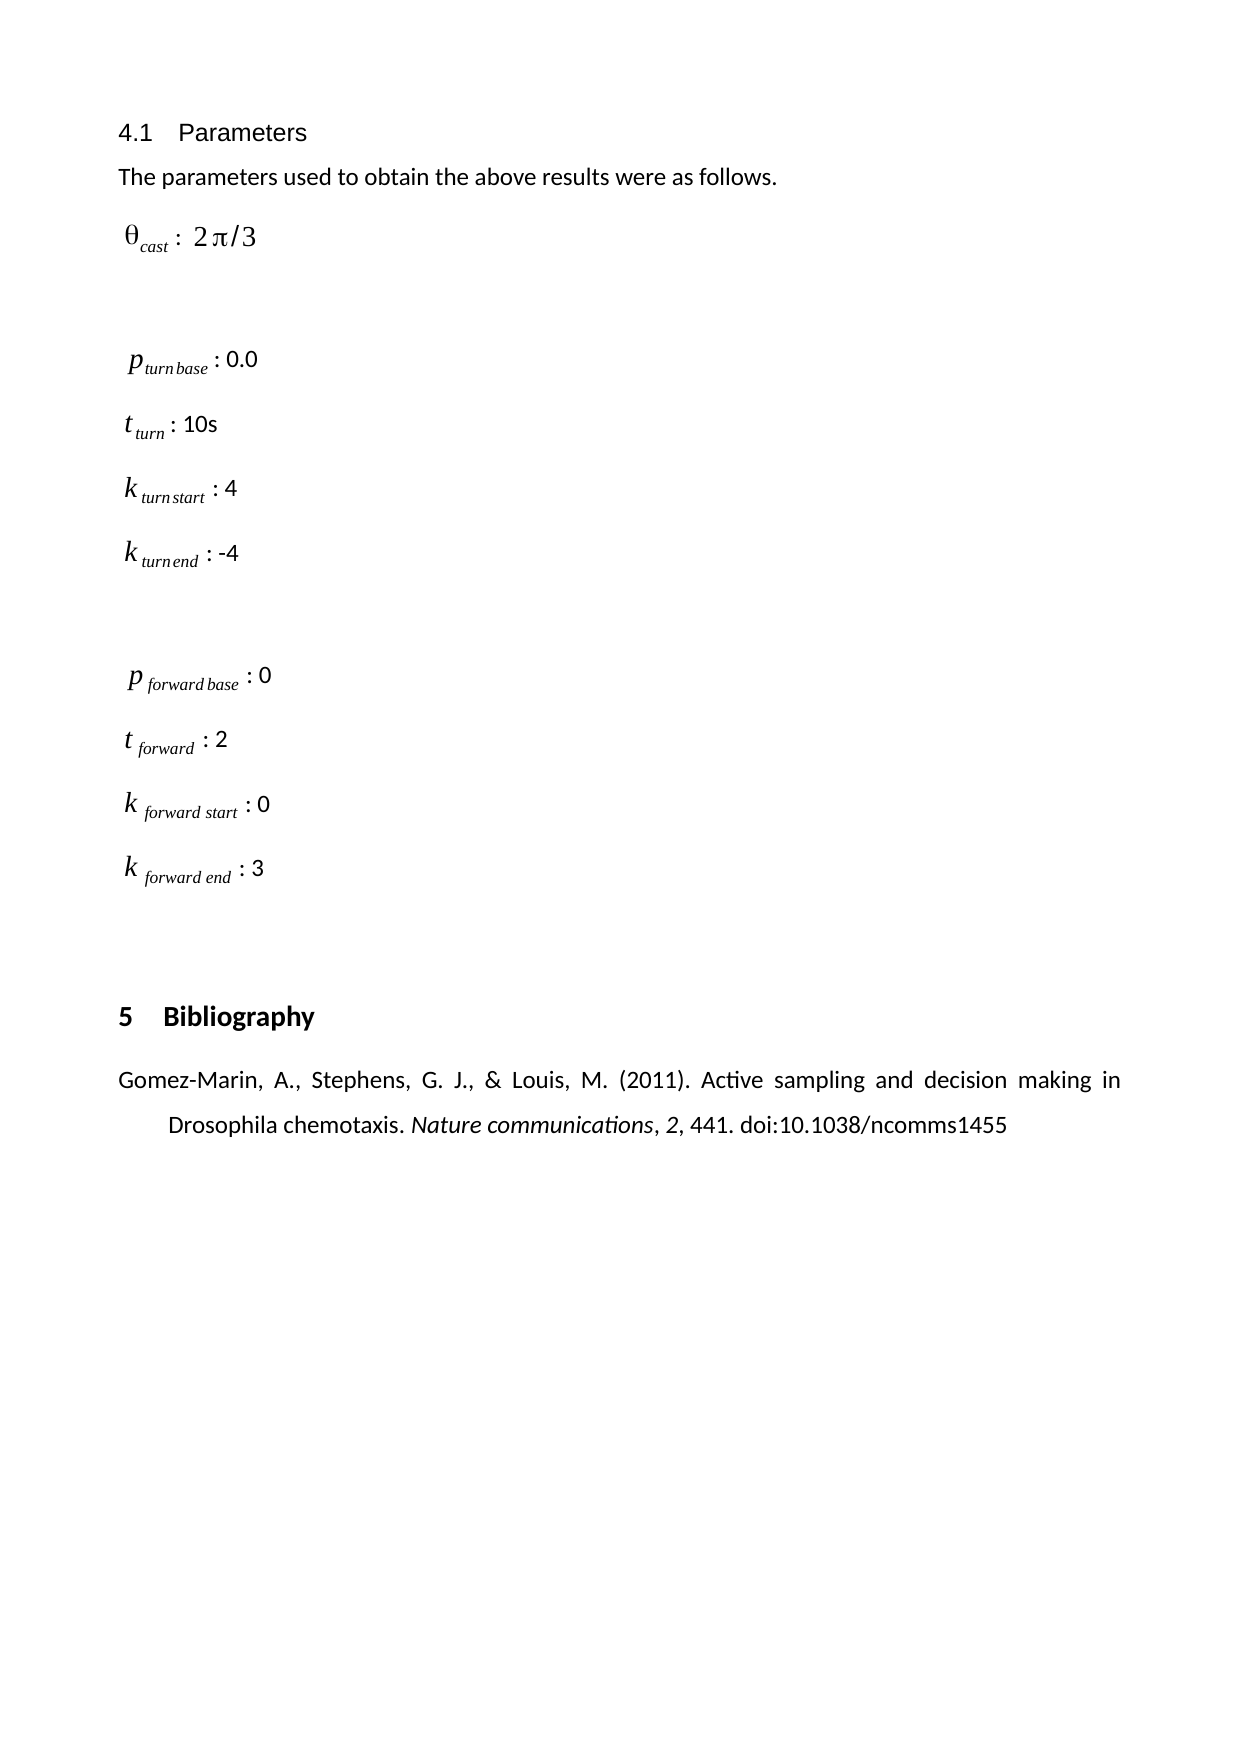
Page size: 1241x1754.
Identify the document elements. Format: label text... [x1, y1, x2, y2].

text : 2 [118, 722, 1122, 758]
text The parameters used to obtain the above results were as follows. [118, 161, 1122, 192]
text : 0.0 [118, 342, 1122, 378]
text : 0 [118, 657, 1122, 694]
subtitle Parameters [118, 118, 1122, 147]
text : [118, 219, 1122, 256]
text : 10s [118, 406, 1122, 443]
text : 0 [118, 786, 1122, 823]
text : 3 [118, 850, 1122, 887]
text : 4 [118, 471, 1122, 507]
text Gomez-Marin, A., Stephens, G. J., & Louis, M. (2011). Active sampling and decision making in Drosophila chemotaxis. Nature communications, 2, 441. doi:10.1038/ncomms1455 [118, 1064, 1122, 1140]
subtitle Bibliography [118, 998, 1122, 1033]
text : -4 [118, 535, 1122, 572]
